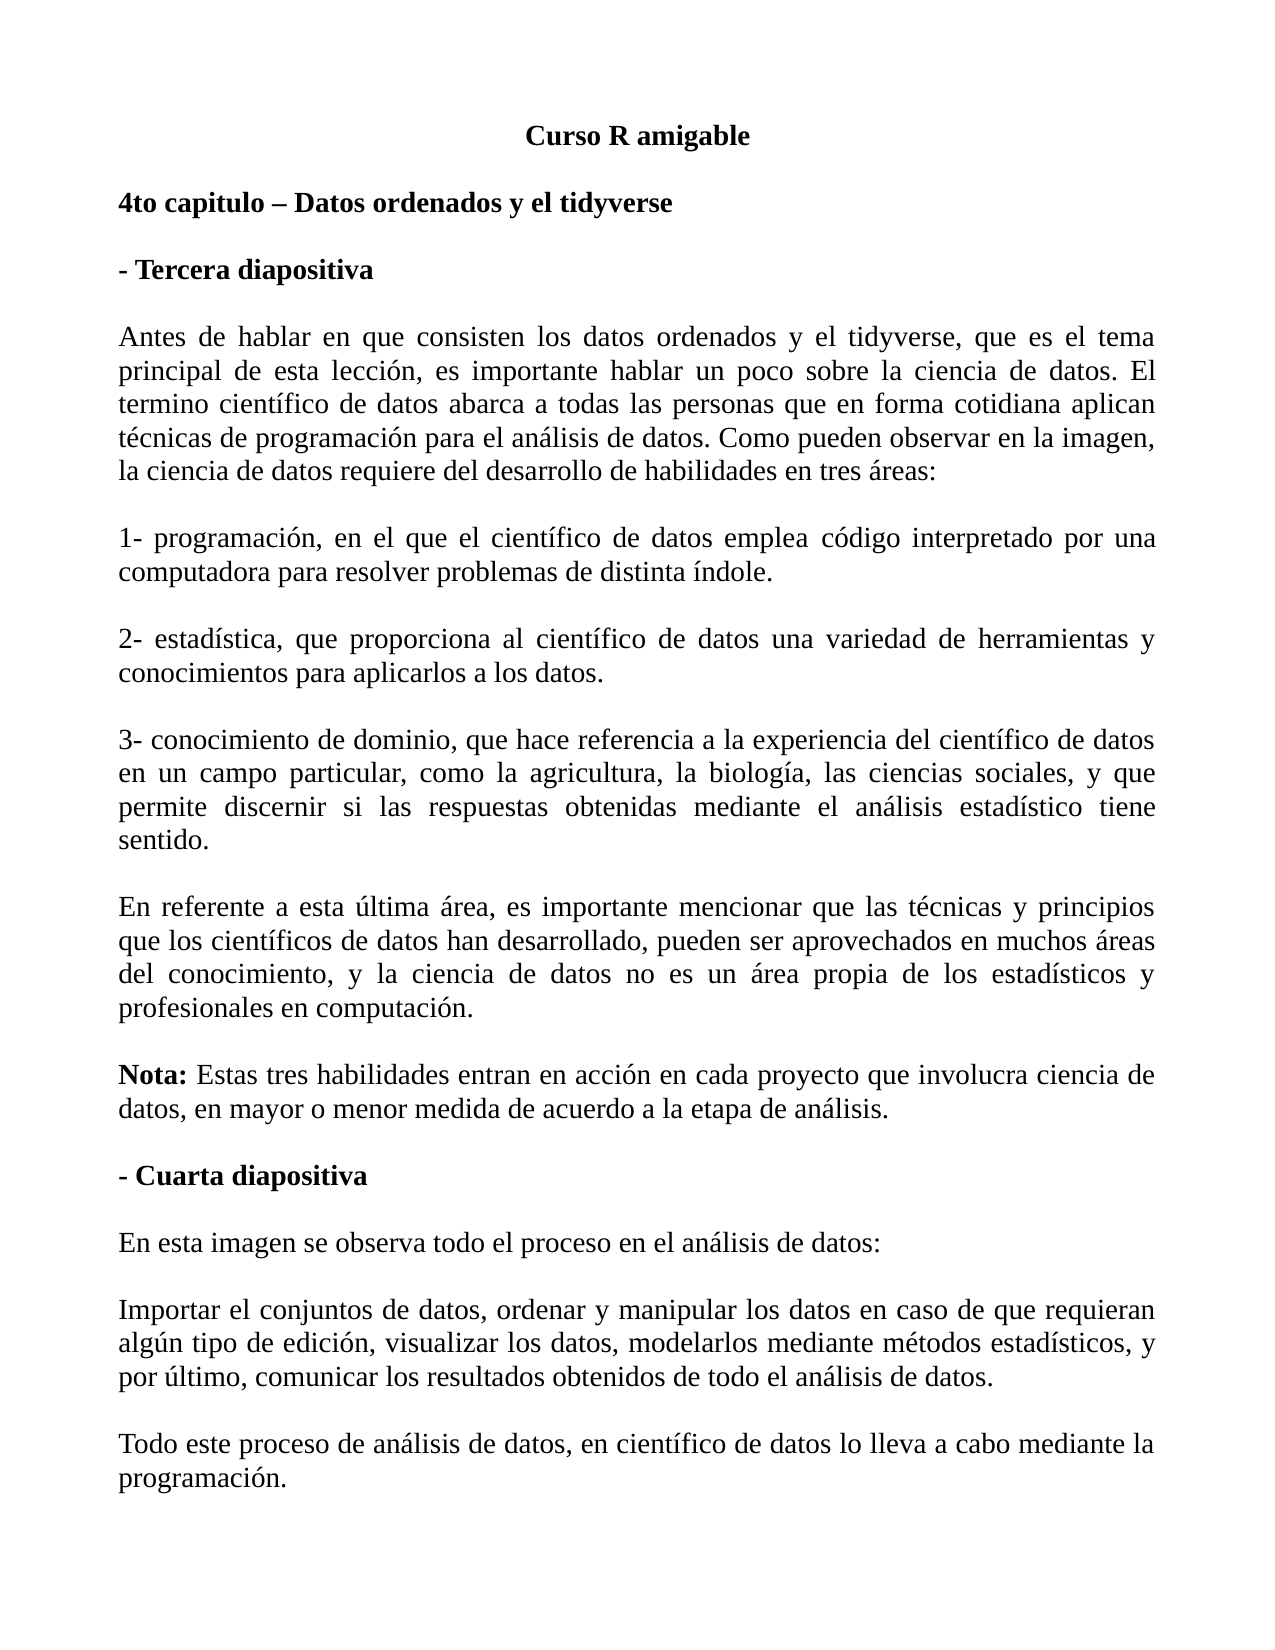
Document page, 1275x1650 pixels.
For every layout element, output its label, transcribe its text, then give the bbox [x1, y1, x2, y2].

text 4to capitulo – Datos ordenados y el tidyverse [118, 185, 1157, 219]
text Importar el conjuntos de datos, ordenar y manipular los datos en caso de que requieran algún tipo de edición, visualizar los datos, modelarlos mediante métodos estadísticos, y por último, comunicar los resultados obtenidos de todo el análisis de datos. [118, 1292, 1157, 1393]
text Todo este proceso de análisis de datos, en científico de datos lo lleva a cabo mediante la programación. [118, 1426, 1157, 1493]
text - Tercera diapositiva [118, 252, 1157, 286]
text 1- programación, en el que el científico de datos emplea código interpretado por una computadora para resolver problemas de distinta índole. [118, 521, 1157, 588]
text Nota: Estas tres habilidades entran en acción en cada proyecto que involucra ciencia de datos, en mayor o menor medida de acuerdo a la etapa de análisis. [118, 1057, 1157, 1124]
text 2- estadística, que proporciona al científico de datos una variedad de herramientas y conocimientos para aplicarlos a los datos. [118, 621, 1157, 688]
text - Cuarta diapositiva [118, 1158, 1157, 1191]
text 3- conocimiento de dominio, que hace referencia a la experiencia del científico de datos en un campo particular, como la agricultura, la biología, las ciencias sociales, y que permite discernir si las respuestas obtenidas mediante el análisis estadístico tiene sentido. [118, 722, 1157, 856]
text En esta imagen se observa todo el proceso en el análisis de datos: [118, 1225, 1157, 1258]
text Antes de hablar en que consisten los datos ordenados y el tidyverse, que es el tema principal de esta lección, es importante hablar un poco sobre la ciencia de datos. El termino científico de datos abarca a todas las personas que en forma cotidiana aplican técnicas de programación para el análisis de datos. Como pueden observar en la imagen, la ciencia de datos requiere del desarrollo de habilidades en tres áreas: [118, 319, 1157, 487]
text En referente a esta última área, es importante mencionar que las técnicas y principios que los científicos de datos han desarrollado, pueden ser aprovechados en muchos áreas del conocimiento, y la ciencia de datos no es un área propia de los estadísticos y profesionales en computación. [118, 889, 1157, 1024]
text Curso R amigable [118, 118, 1157, 152]
